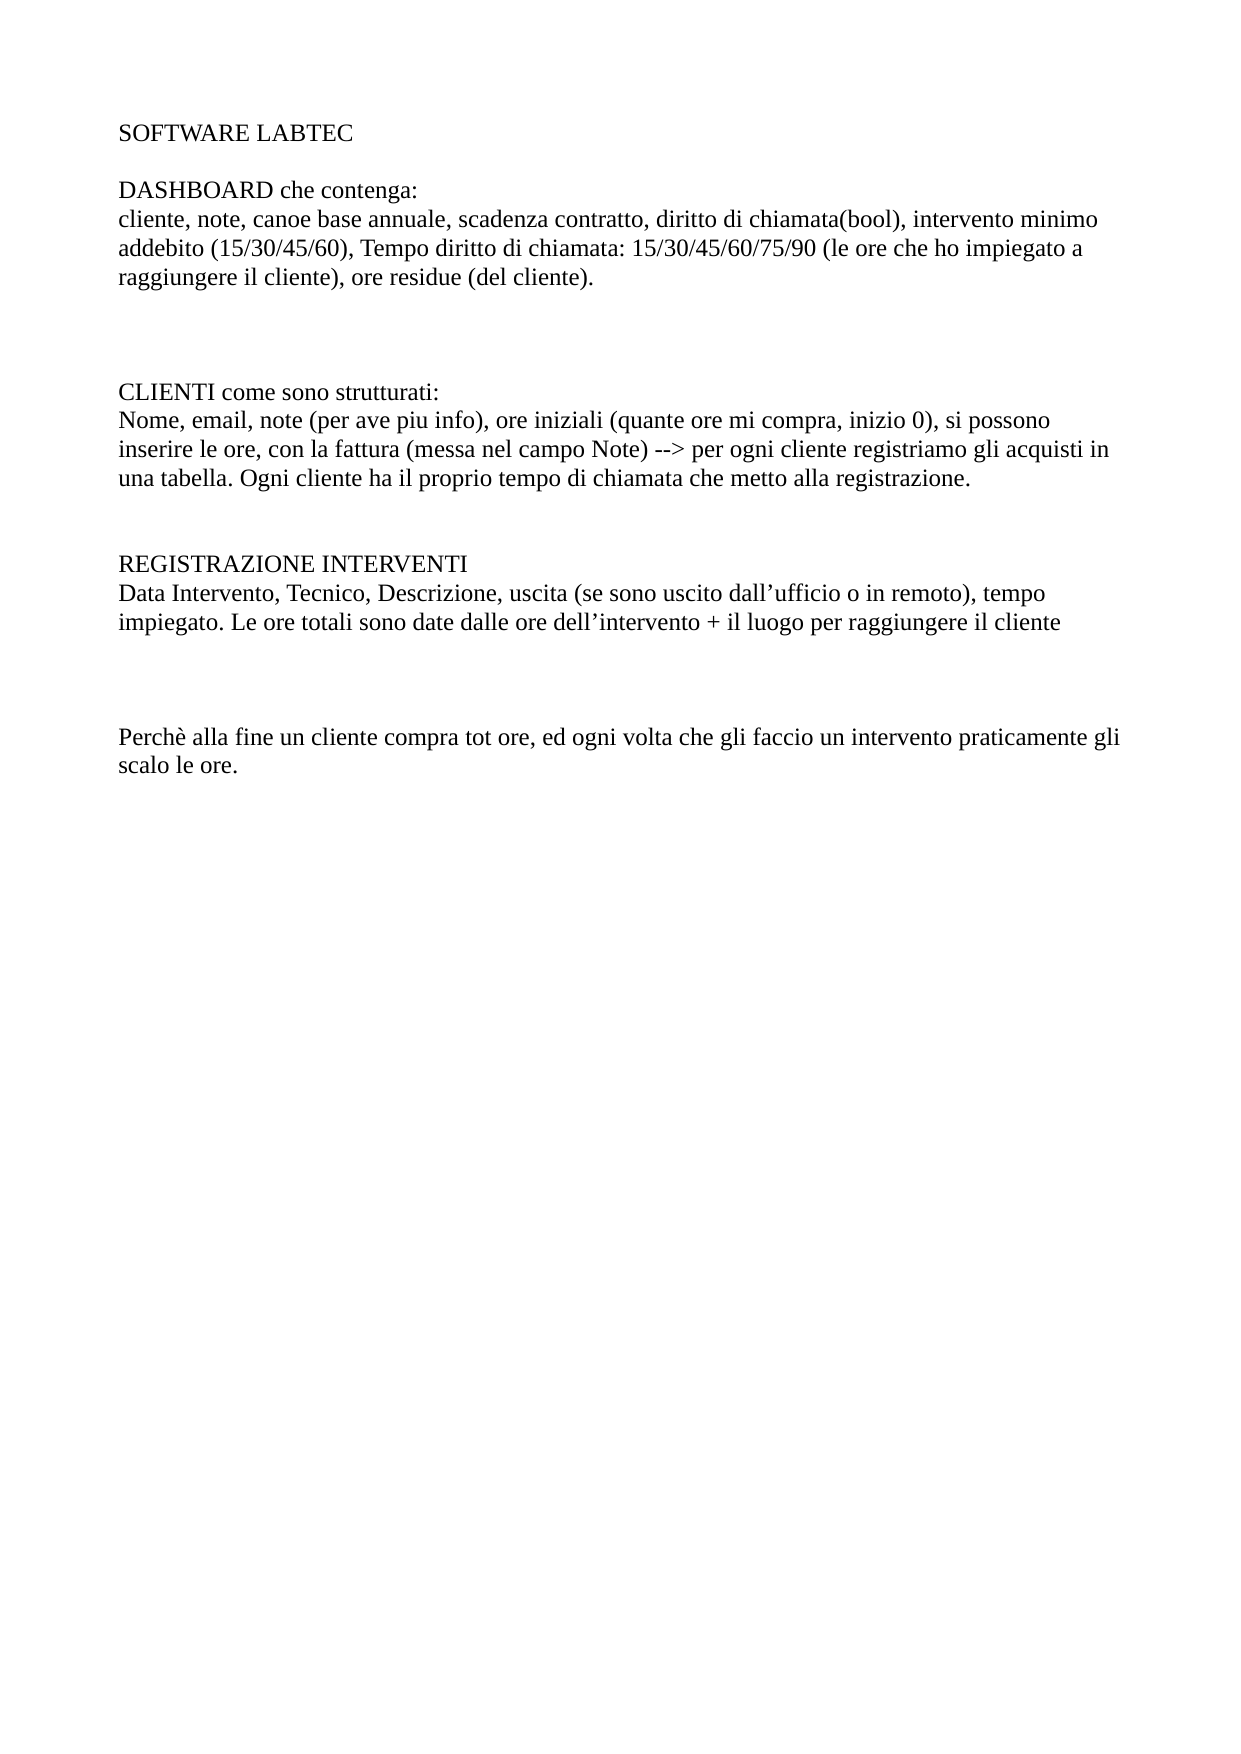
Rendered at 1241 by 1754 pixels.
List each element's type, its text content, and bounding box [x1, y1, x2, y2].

text DASHBOARD che contenga: [118, 176, 1122, 204]
text Data Intervento, Tecnico, Descrizione, uscita (se sono uscito dall’ufficio o in remoto), tempo impiegato. Le ore totali sono date dalle ore dell’intervento + il luogo per raggiungere il cliente Perchè alla fine un cliente compra tot ore, ed ogni volta che gli faccio un intervento praticamente gli scalo le ore. [118, 578, 1122, 779]
text cliente, note, canoe base annuale, scadenza contratto, diritto di chiamata(bool), intervento minimo addebito (15/30/45/60), Tempo diritto di chiamata: 15/30/45/60/75/90 (le ore che ho impiegato a raggiungere il cliente), ore residue (del cliente). [118, 204, 1122, 291]
text SOFTWARE LABTEC [118, 118, 1122, 176]
text CLIENTI come sono strutturati: [118, 377, 1122, 406]
text Nome, email, note (per ave piu info), ore iniziali (quante ore mi compra, inizio 0), si possono inserire le ore, con la fattura (messa nel campo Note) --> per ogni cliente registriamo gli acquisti in una tabella. Ogni cliente ha il proprio tempo di chiamata che metto alla registrazione. REGISTRAZIONE INTERVENTI [118, 406, 1122, 578]
